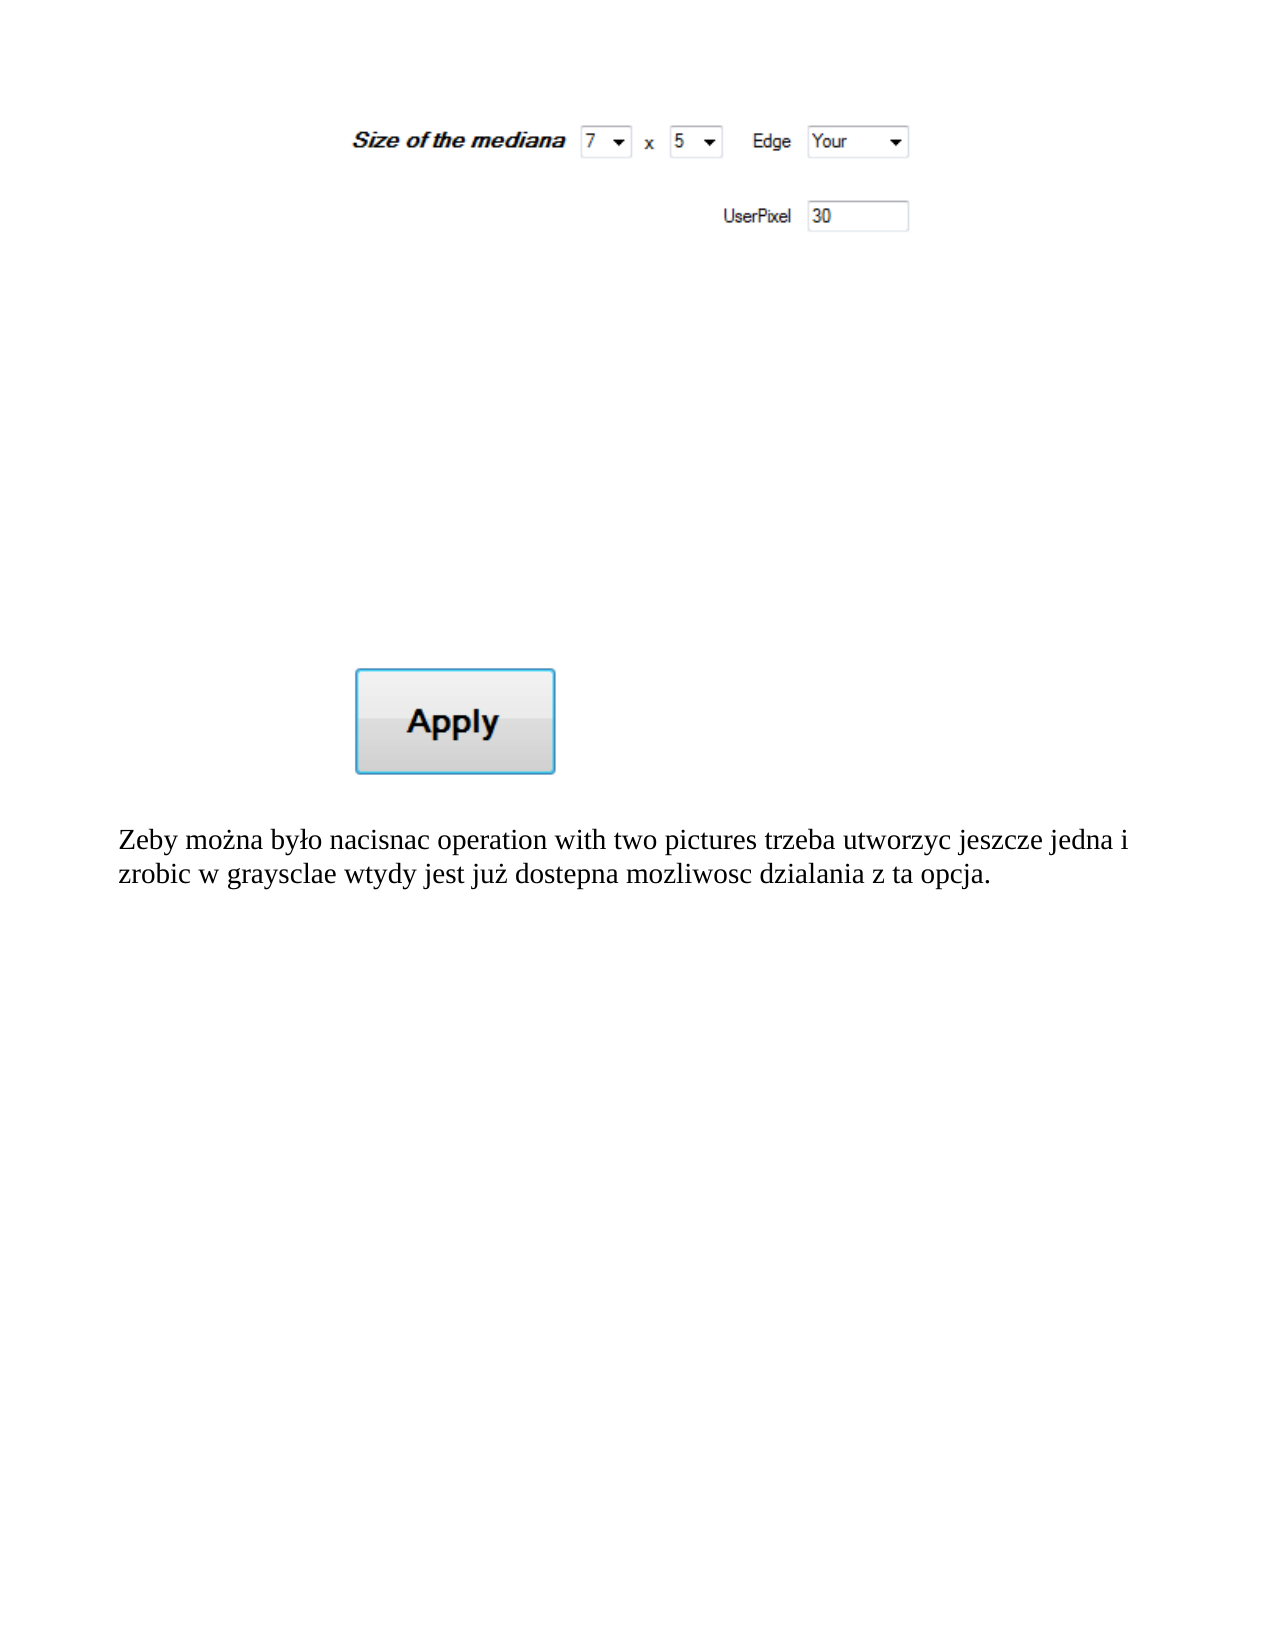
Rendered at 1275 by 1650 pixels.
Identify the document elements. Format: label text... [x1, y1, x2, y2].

text Zeby można było nacisnac operation with two pictures trzeba utworzyc jeszcze jedna i zrobic w graysclae wtydy jest już dostepna mozliwosc dzialania z ta opcja. [118, 822, 1157, 889]
picture [343, 118, 933, 789]
